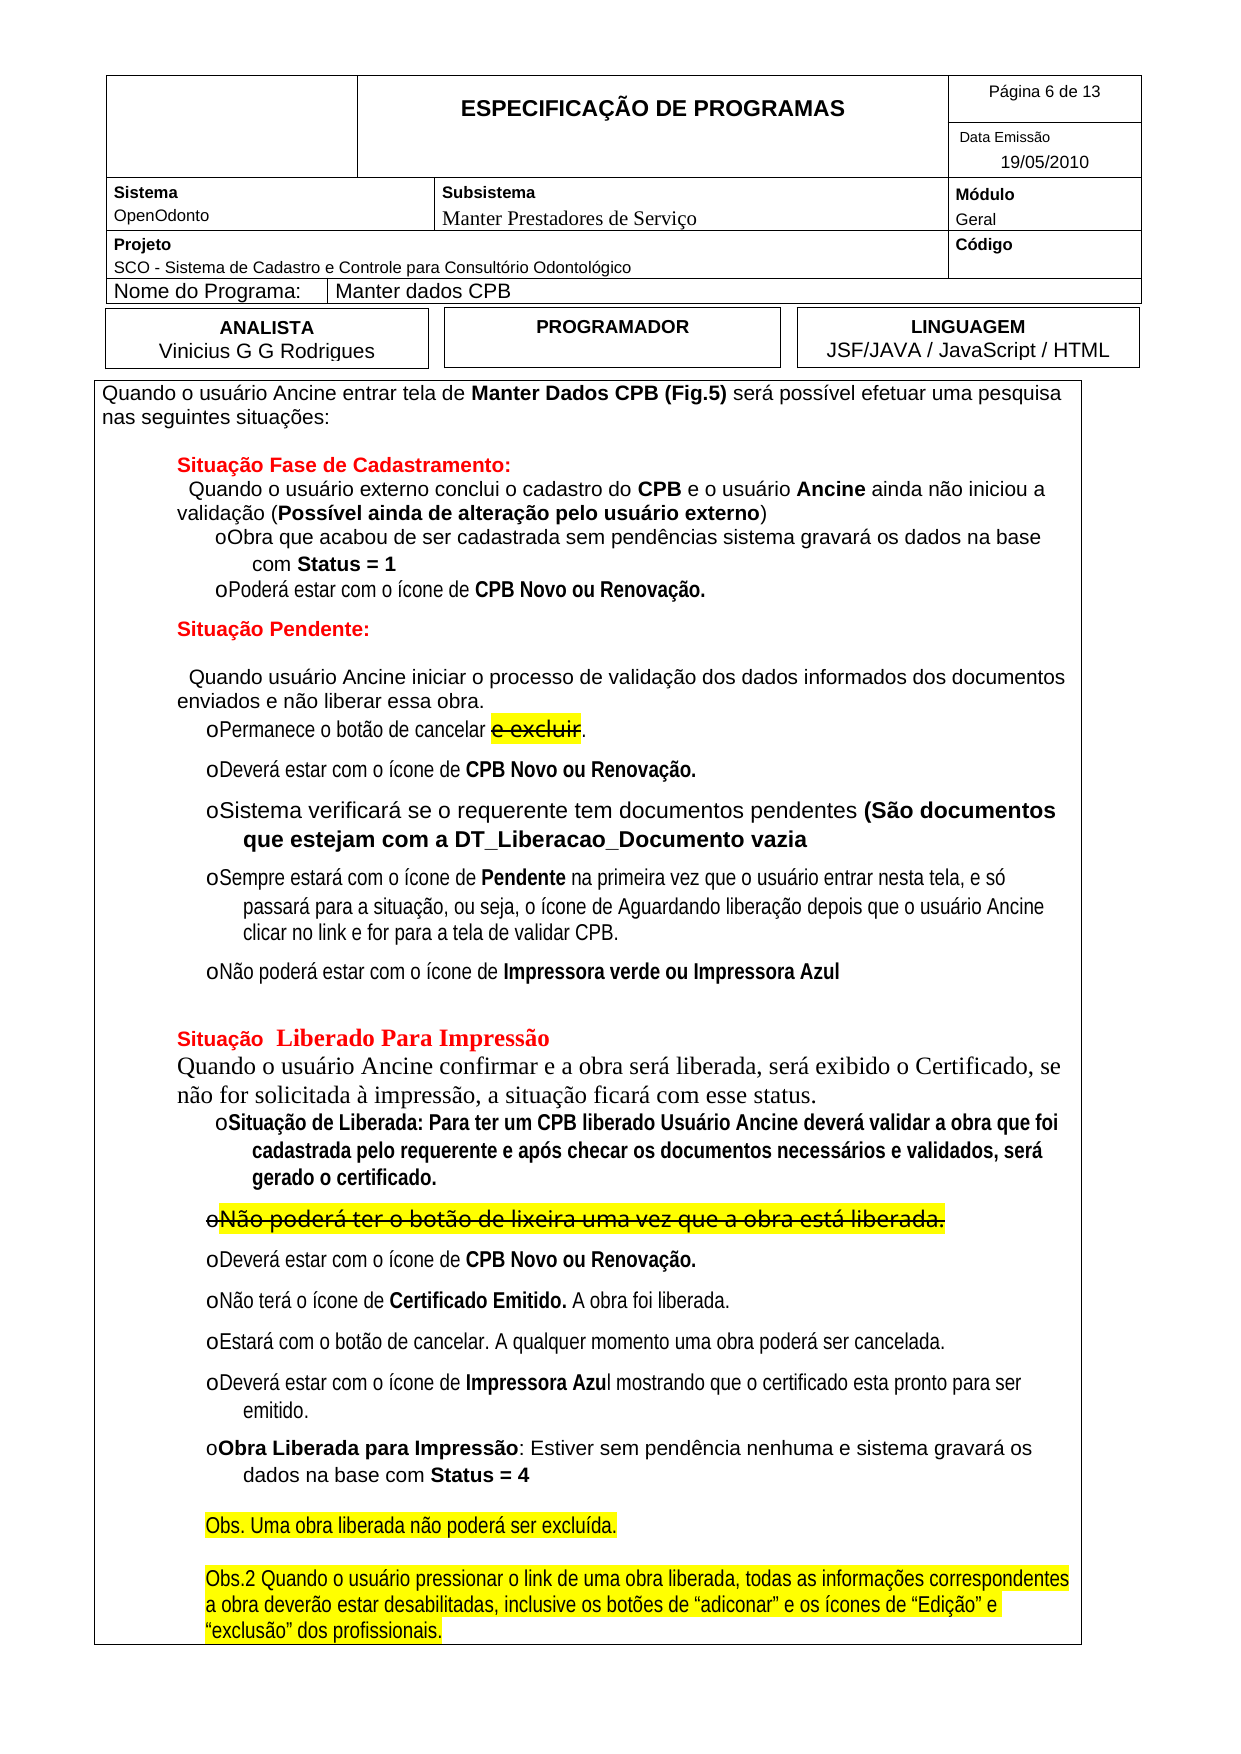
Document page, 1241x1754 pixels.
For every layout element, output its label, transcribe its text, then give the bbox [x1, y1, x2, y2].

table_header Quando o usuário Ancine entrar tela de Manter Dados CPB (Fig.5) será possível efetuar uma pesquisa nas seguintes situações: Situação Fase de Cadastramento: Quando o usuário externo conclui o cadastro do CPB e o usuário Ancine ainda não iniciou a validação (Possível ainda de alteração pelo usuário externo) Obra que acabou de ser cadastrada sem pendências sistema gravará os dados na base com Status = 1 Poderá estar com o ícone de CPB Novo ou Renovação. Situação Pendente: Quando usuário Ancine iniciar o processo de validação dos dados informados dos documentos enviados e não liberar essa obra. Permanece o botão de cancelar e excluir. Deverá estar com o ícone de CPB Novo ou Renovação. Sistema verificará se o requerente tem documentos pendentes (São documentos que estejam com a DT_Liberacao_Documento vazia Sempre estará com o ícone de Pendente na primeira vez que o usuário entrar nesta tela, e só passará para a situação, ou seja, o ícone de Aguardando liberação depois que o usuário Ancine clicar no link e for para a tela de validar CPB. Não poderá estar com o ícone de Impressora verde ou Impressora Azul Situação Liberado Para Impressão Quando o usuário Ancine confirmar e a obra será liberada, será exibido o Certificado, se não for solicitada à impressão, a situação ficará com esse status. Situação de Liberada: Para ter um CPB liberado Usuário Ancine deverá validar a obra que foi cadastrada pelo requerente e após checar os documentos necessários e validados, será gerado o certificado. Não poderá ter o botão de lixeira uma vez que a obra está liberada. Deverá estar com o ícone de CPB Novo ou Renovação. Não terá o ícone de Certificado Emitido. A obra foi liberada. Estará com o botão de cancelar. A qualquer momento uma obra poderá ser cancelada. Deverá estar com o ícone de Impressora Azul mostrando que o certificado esta pronto para ser emitido. Obra Liberada para Impressão: Estiver sem pendência nenhuma e sistema gravará os dados na base com Status = 4 Obs. Uma obra liberada não poderá ser excluída. Obs.2 Quando o usuário pressionar o link de uma obra liberada, todas as informações correspondentes a obra deverão estar desabilitadas, inclusive os botões de “adiconar” e os ícones de “Edição” e “exclusão” dos profissionais. [95, 381, 1081, 1644]
